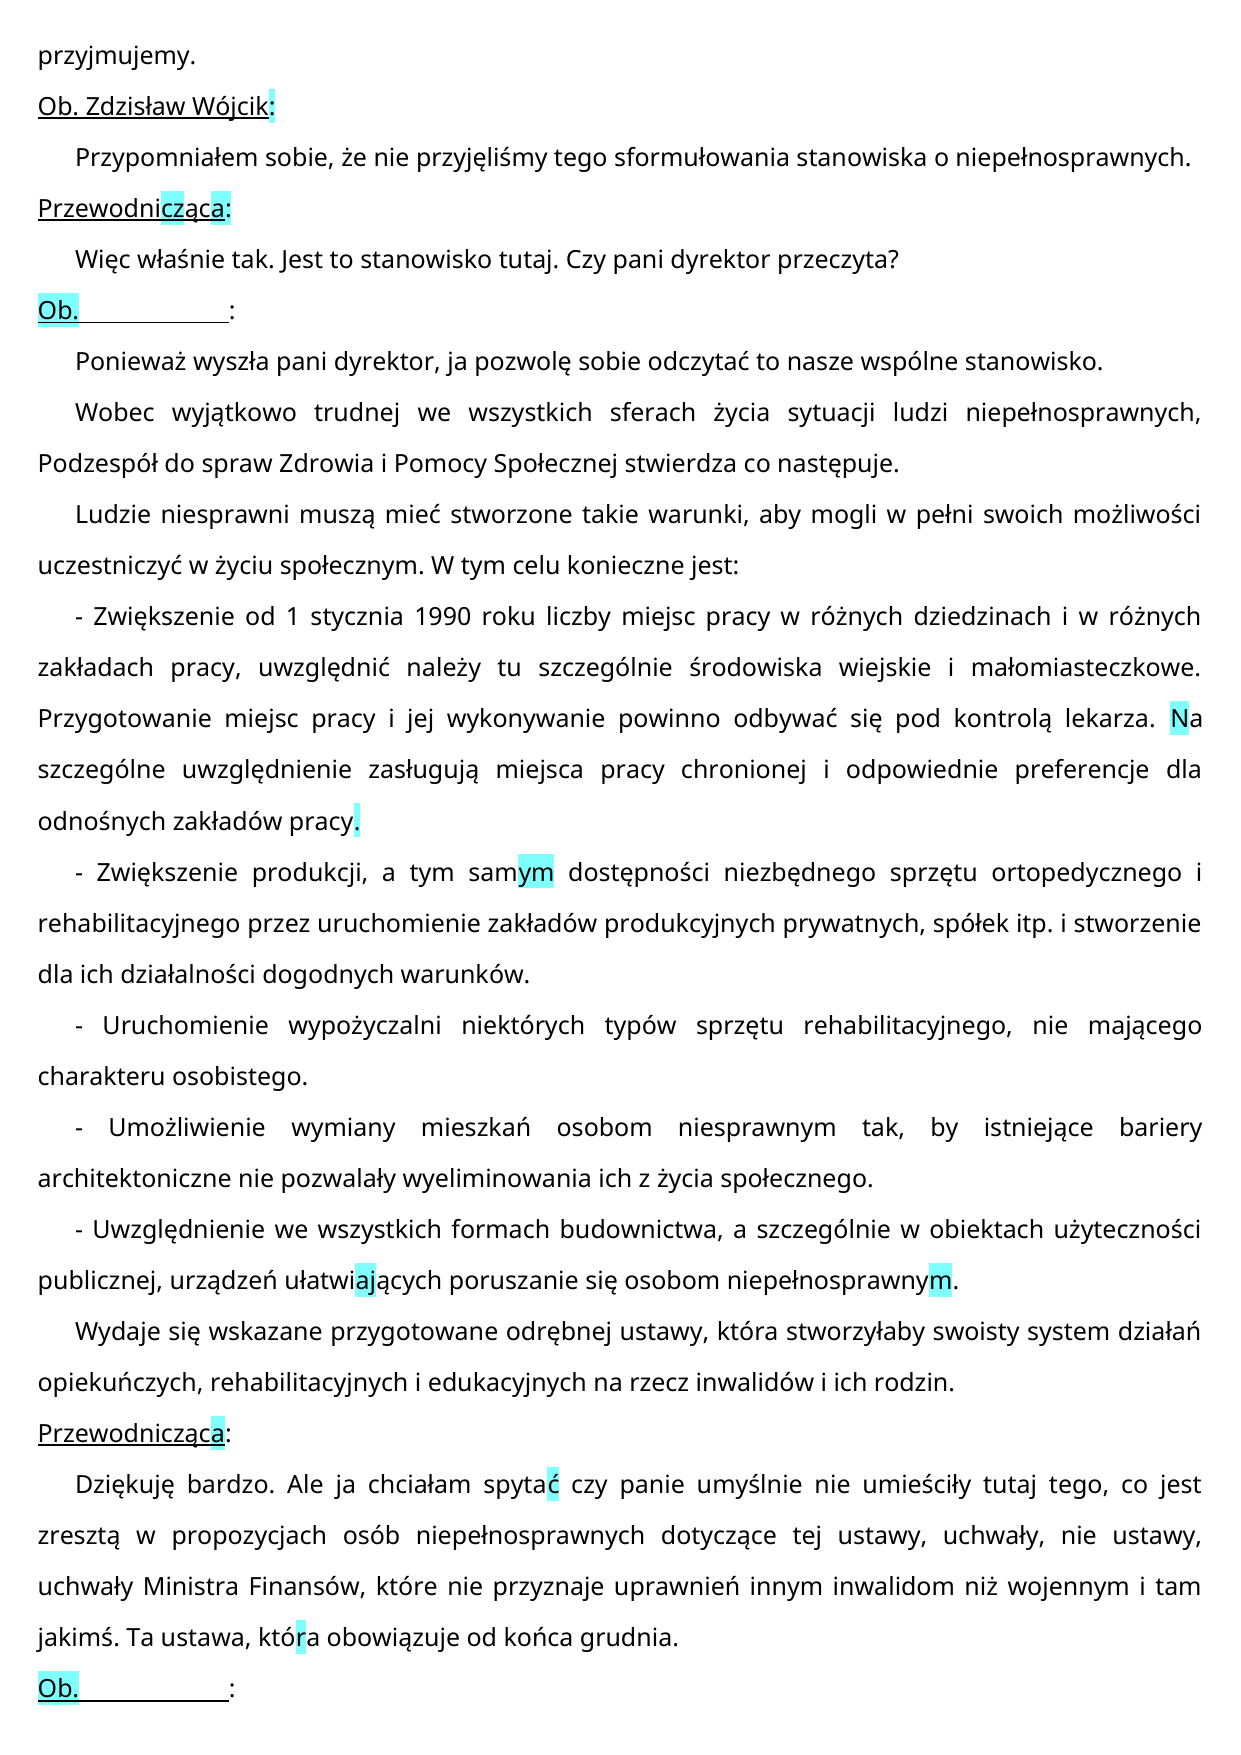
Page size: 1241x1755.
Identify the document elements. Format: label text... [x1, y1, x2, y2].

text - Zwiększenie produkcji, a tym samym dostępności niezbędnego sprzętu ortopedycznego i rehabilitacyjnego przez uruchomienie zakładów produkcyjnych prywatnych, spółek itp. i stworzenie dla ich działalności dogodnych warunków. [37, 854, 1203, 990]
text Przypomniałem sobie, że nie przyjęliśmy tego sformułowania stanowiska o niepełnosprawnych. [37, 139, 1203, 174]
text Wobec wyjątkowo trudnej we wszystkich sferach życia sytuacji ludzi niepełnosprawnych, Podzespół do spraw Zdrowia i Pomocy Społecznej stwierdza co następuje. [37, 395, 1203, 480]
text - Zwiększenie od 1 stycznia 1990 roku liczby miejsc pracy w różnych dziedzinach i w różnych zakładach pracy, uwzględnić należy tu szczególnie środowiska wiejskie i małomiasteczkowe. Przygotowanie miejsc pracy i jej wykonywanie powinno odbywać się pod kontrolą lekarza. Na szczególne uwzględnienie zasługują miejsca pracy chronionej i odpowiednie preferencje dla odnośnych zakładów pracy. [37, 599, 1203, 837]
text Ob. : [37, 1671, 1203, 1705]
text - Uruchomienie wypożyczalni niektórych typów sprzętu rehabilitacyjnego, nie mającego charakteru osobistego. [37, 1007, 1203, 1092]
text Dziękuję bardzo. Ale ja chciałam spytać czy panie umyślnie nie umieściły tutaj tego, co jest zresztą w propozycjach osób niepełnosprawnych dotyczące tej ustawy, uchwały, nie ustawy, uchwały Ministra Finansów, które nie przyznaje uprawnień innym inwalidom niż wojennym i tam jakimś. Ta ustawa, która obowiązuje od końca grudnia. [37, 1467, 1203, 1654]
text Wydaje się wskazane przygotowane odrębnej ustawy, która stworzyłaby swoisty system działań opiekuńczych, rehabilitacyjnych i edukacyjnych na rzecz inwalidów i ich rodzin. [37, 1313, 1203, 1399]
text Ponieważ wyszła pani dyrektor, ja pozwolę sobie odczytać to nasze wspólne stanowisko. [37, 344, 1203, 378]
text Ob. Zdzisław Wójcik: [37, 88, 1203, 123]
text Ludzie niesprawni muszą mieć stworzone takie warunki, aby mogli w pełni swoich możliwości uczestniczyć w życiu społecznym. W tym celu konieczne jest: [37, 497, 1203, 582]
text - Uwzględnienie we wszystkich formach budownictwa, a szczególnie w obiektach użyteczności publicznej, urządzeń ułatwiających poruszanie się osobom niepełnosprawnym. [37, 1211, 1203, 1297]
text - Umożliwienie wymiany mieszkań osobom niesprawnym tak, by istniejące bariery architektoniczne nie pozwalały wyeliminowania ich z życia społecznego. [37, 1109, 1203, 1194]
text Więc właśnie tak. Jest to stanowisko tutaj. Czy pani dyrektor przeczyta? [37, 242, 1203, 276]
text Przewodnicząca: [37, 191, 1203, 225]
text przyjmujemy. [37, 37, 1203, 72]
text Przewodnicząca: [37, 1416, 1203, 1450]
text Ob. : [37, 293, 1203, 327]
